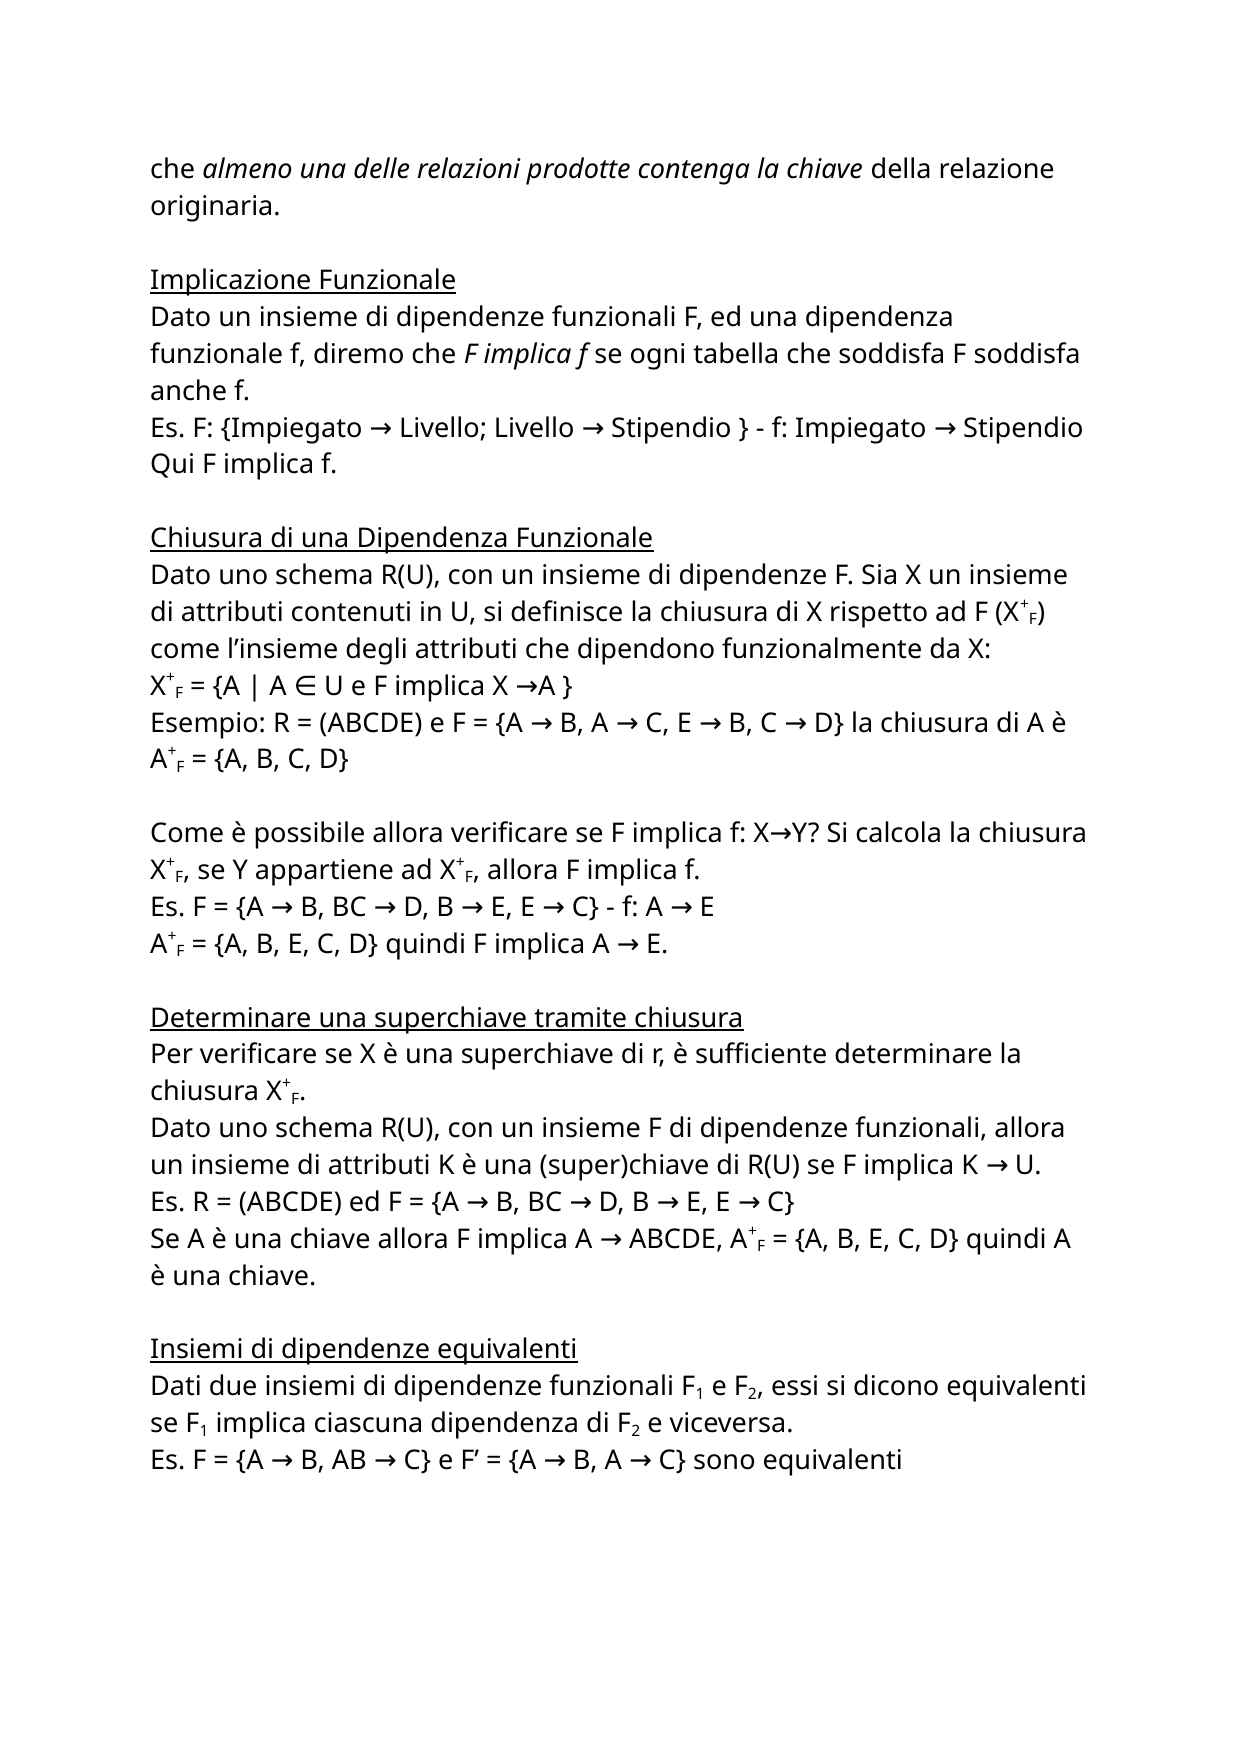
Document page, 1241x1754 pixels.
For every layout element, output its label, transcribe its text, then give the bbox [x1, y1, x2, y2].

text Per verificare se X è una superchiave di r, è sufficiente determinare la chiusura X+F. [150, 1035, 1090, 1109]
text Es. F: {Impiegato → Livello; Livello → Stipendio } - f: Impiegato → Stipendio [150, 408, 1090, 445]
text Qui F implica f. [150, 445, 1090, 482]
text Implicazione Funzionale [150, 261, 1090, 297]
text Come è possibile allora verificare se F implica f: X→Y? Si calcola la chiusura X+F, se Y appartiene ad X+F, allora F implica f. [150, 814, 1090, 887]
text Es. R = (ABCDE) ed F = {A → B, BC → D, B → E, E → C} [150, 1182, 1090, 1219]
text A+F = {A, B, E, C, D} quindi F implica A → E. [150, 924, 1090, 961]
text A+F = {A, B, C, D} [150, 740, 1090, 777]
text Determinare una superchiave tramite chiusura [150, 998, 1090, 1035]
text Es. F = {A → B, AB → C} e F’ = {A → B, A → C} sono equivalenti [150, 1441, 1090, 1477]
text Esempio: R = (ABCDE) e F = {A → B, A → C, E → B, C → D} la chiusura di A è [150, 703, 1090, 740]
text che almeno una delle relazioni prodotte contenga la chiave della relazione originaria. [150, 150, 1090, 224]
text Es. F = {A → B, BC → D, B → E, E → C} - f: A → E [150, 887, 1090, 924]
text Insiemi di dipendenze equivalenti [150, 1330, 1090, 1367]
text Dato uno schema R(U), con un insieme di dipendenze F. Sia X un insieme di attributi contenuti in U, si definisce la chiusura di X rispetto ad F (X+F) come l’insieme degli attributi che dipendono funzionalmente da X: [150, 556, 1090, 666]
text Dati due insiemi di dipendenze funzionali F1 e F2, essi si dicono equivalenti se F1 implica ciascuna dipendenza di F2 e viceversa. [150, 1367, 1090, 1441]
text X+F = {A | A ∈ U e F implica X →A } [150, 666, 1090, 703]
text Dato uno schema R(U), con un insieme F di dipendenze funzionali, allora un insieme di attributi K è una (super)chiave di R(U) se F implica K → U. [150, 1109, 1090, 1182]
text Dato un insieme di dipendenze funzionali F, ed una dipendenza funzionale f, diremo che F implica f se ogni tabella che soddisfa F soddisfa anche f. [150, 297, 1090, 408]
text Chiusura di una Dipendenza Funzionale [150, 519, 1090, 556]
text Se A è una chiave allora F implica A → ABCDE, A+F = {A, B, E, C, D} quindi A è una chiave. [150, 1219, 1090, 1293]
